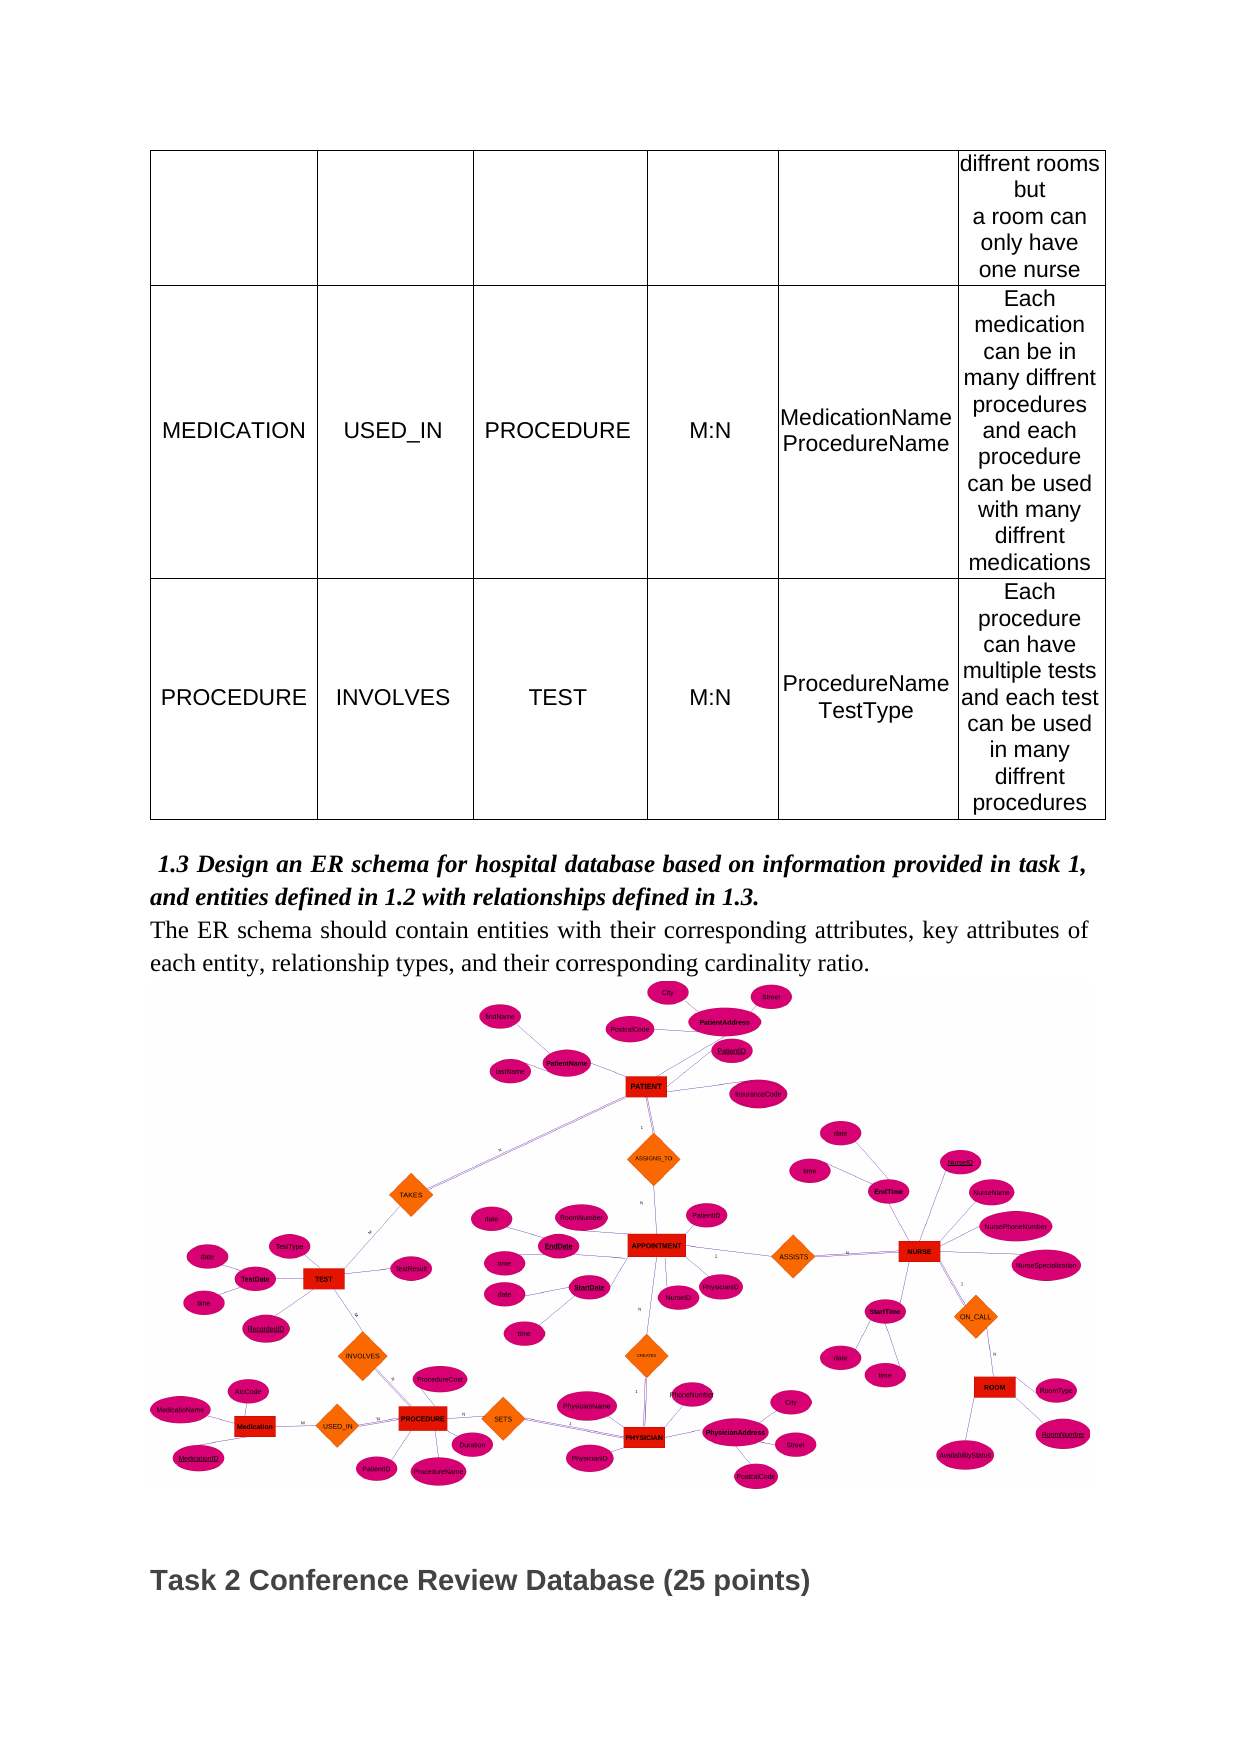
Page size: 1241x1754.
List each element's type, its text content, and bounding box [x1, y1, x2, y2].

table_cell PROCEDURE [474, 286, 647, 578]
table_cell [151, 151, 317, 285]
table_cell [474, 151, 647, 285]
table_cell Each procedure can have multiple tests and each test can be used in many diffrent procedures [959, 579, 1105, 818]
table_cell [779, 151, 958, 285]
table_cell TEST [474, 579, 647, 818]
table_cell USED_IN [318, 286, 473, 578]
text The ER schema should contain entities with their corresponding attributes, key attributes of each entity, relationship types, and their corresponding cardinality ratio. [150, 915, 1090, 977]
text 1.3 Design an ER schema for hospital database based on information provided in task 1, and entities defined in 1.2 with relationships defined in 1.3. [150, 849, 1090, 911]
table_cell [318, 151, 473, 285]
table_cell Each medication can be in many diffrent procedures and each procedure can be used with many diffrent medications [959, 286, 1105, 578]
table_cell M:N [648, 286, 778, 578]
table_cell [648, 151, 778, 285]
picture [150, 981, 1091, 1489]
table_cell M:N [648, 579, 778, 818]
subtitle Task 2 Conference Review Database (25 points) [150, 1563, 1090, 1597]
table_cell MEDICATION [151, 286, 317, 578]
table_cell PROCEDURE [151, 579, 317, 818]
table_cell MedicationName ProcedureName [779, 286, 958, 578]
table_cell INVOLVES [318, 579, 473, 818]
table_cell diffrent rooms but a room can only have one nurse [959, 151, 1105, 285]
table_cell ProcedureName TestType [779, 579, 958, 818]
